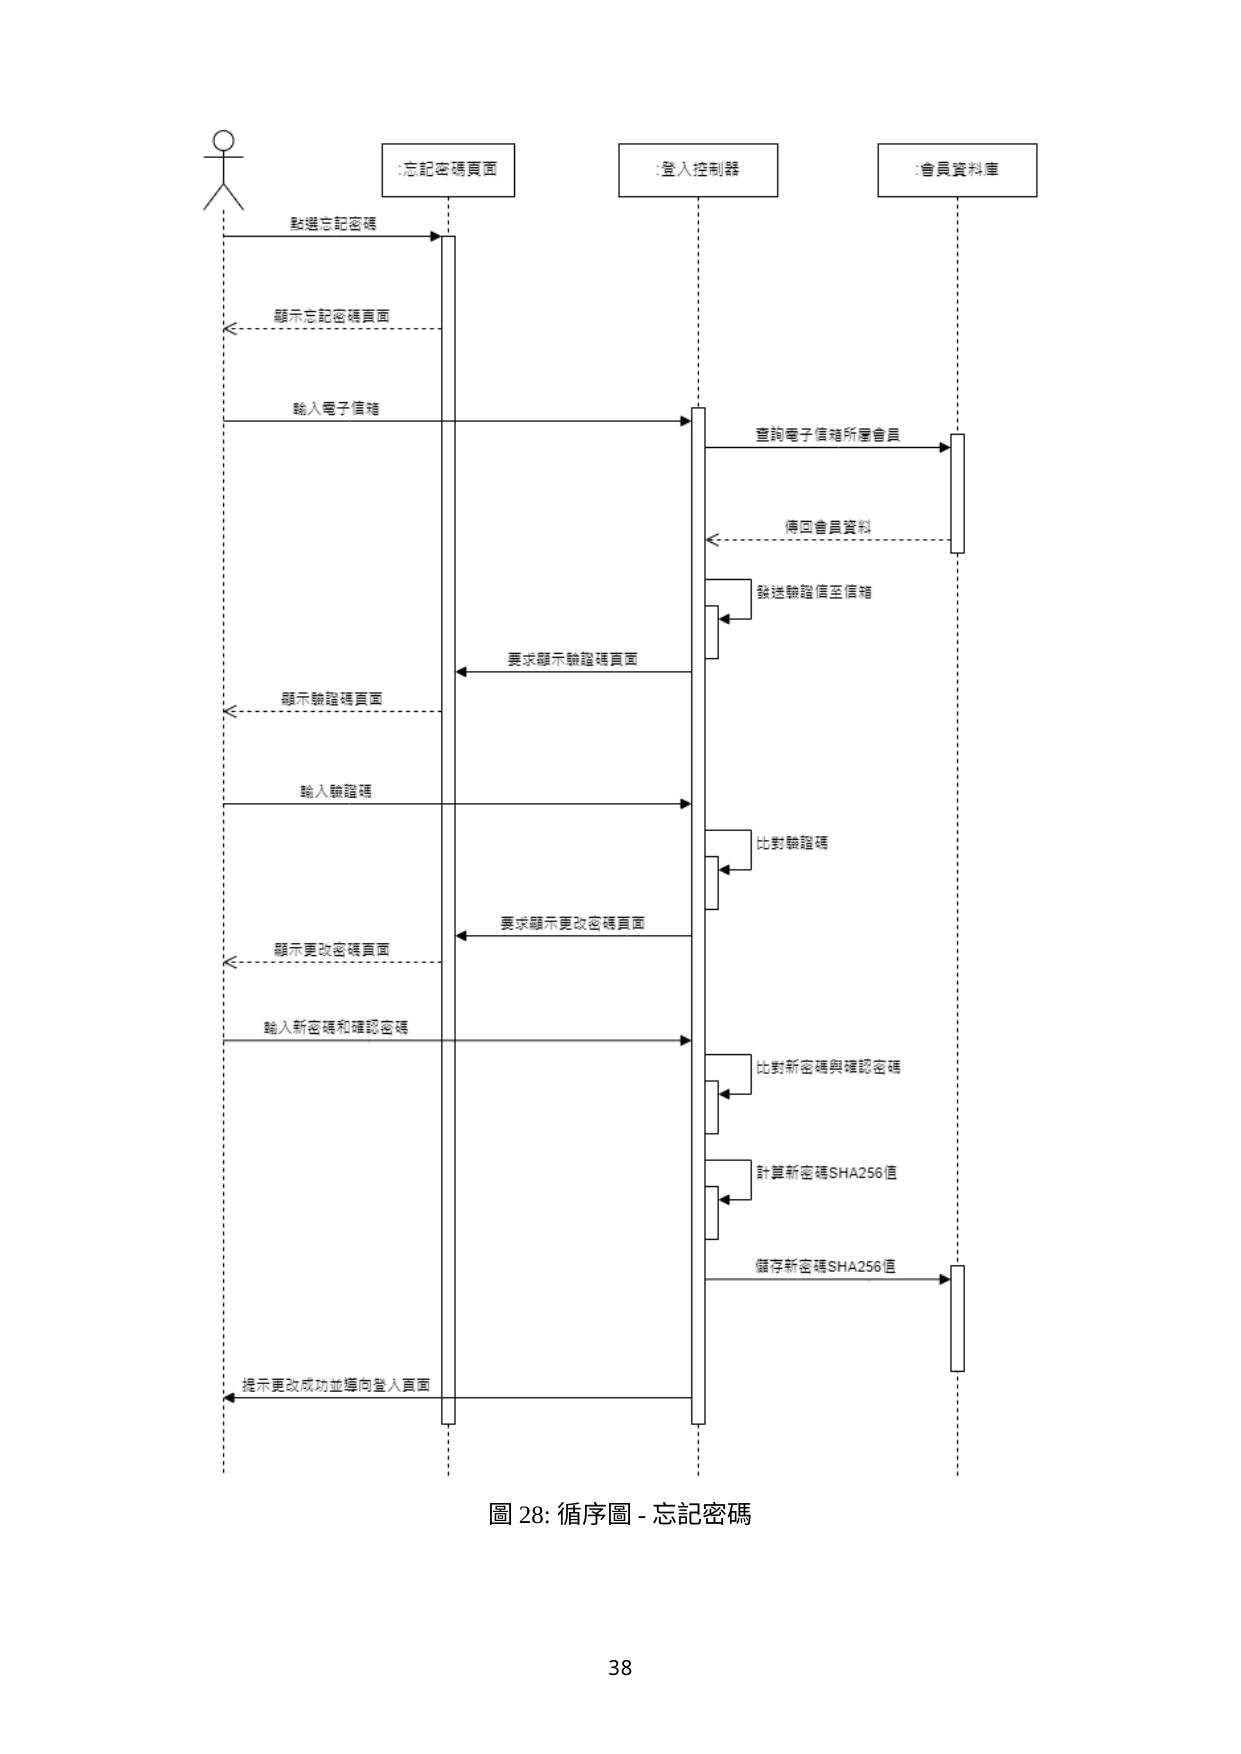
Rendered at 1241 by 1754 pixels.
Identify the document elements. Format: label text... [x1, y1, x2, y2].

text 圖 28: 循序圖 - 忘記密碼 [194, 1487, 1046, 1531]
picture [194, 121, 1047, 1487]
